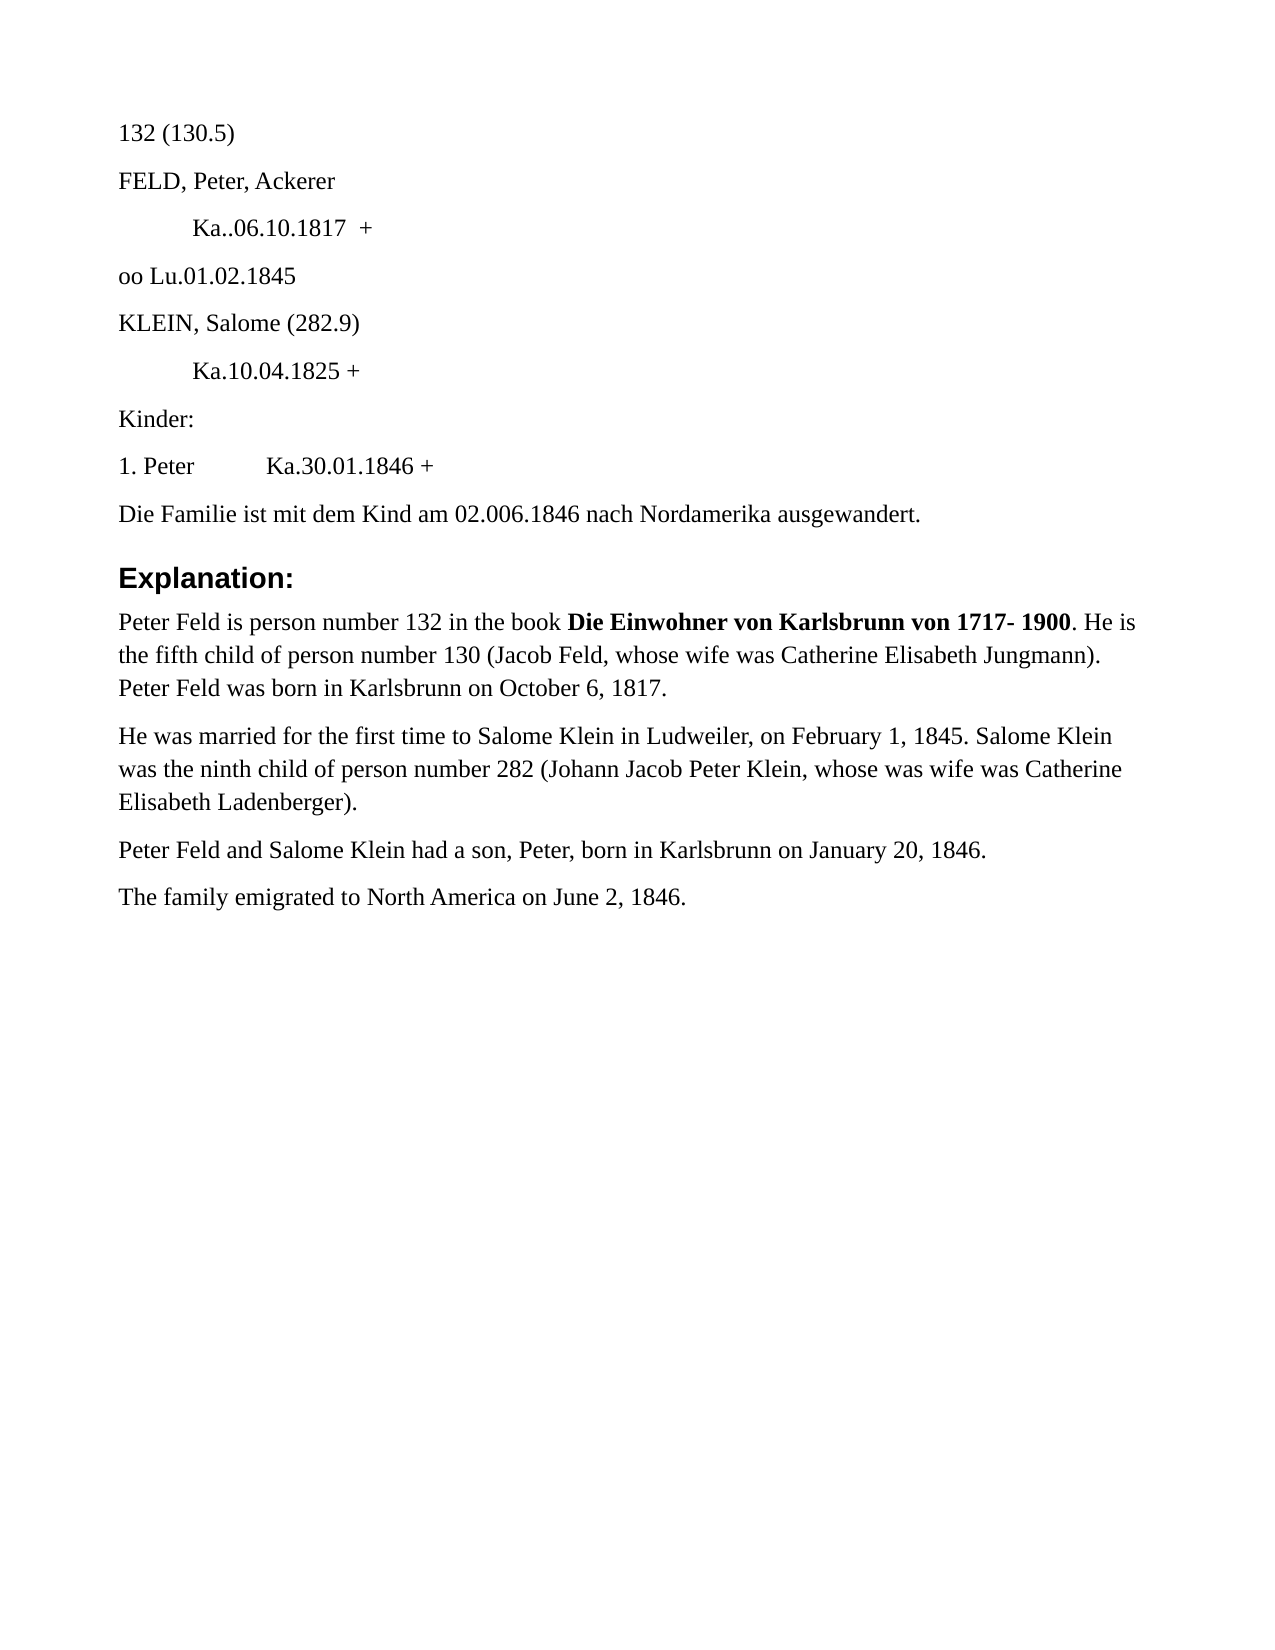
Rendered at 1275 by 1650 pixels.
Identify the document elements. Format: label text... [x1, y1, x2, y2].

text Ka.10.04.1825 + [118, 356, 1157, 385]
text Ka..06.10.1817 + [118, 213, 1157, 242]
text The family emigrated to North America on June 2, 1846. [118, 882, 1157, 911]
text 1. Peter Ka.30.01.1846 + [118, 451, 1157, 480]
text FELD, Peter, Ackerer [118, 166, 1157, 194]
text He was married for the first time to Salome Klein in Ludweiler, on February 1, 1845. Salome Klein was the ninth child of person number 282 (Johann Jacob Peter Klein, whose was wife was Catherine Elisabeth Ladenberger). [118, 721, 1157, 816]
subtitle Explanation: [118, 561, 1157, 595]
text oo Lu.01.02.1845 [118, 261, 1157, 290]
text Kinder: [118, 404, 1157, 432]
text Peter Feld and Salome Klein had a son, Peter, born in Karlsbrunn on January 20, 1846. [118, 835, 1157, 863]
text Die Familie ist mit dem Kind am 02.006.1846 nach Nordamerika ausgewandert. [118, 499, 1157, 528]
text KLEIN, Salome (282.9) [118, 308, 1157, 337]
text Peter Feld is person number 132 in the book Die Einwohner von Karlsbrunn von 1717- 1900. He is the fifth child of person number 130 (Jacob Feld, whose wife was Catherine Elisabeth Jungmann). Peter Feld was born in Karlsbrunn on October 6, 1817. [118, 607, 1157, 702]
text 132 (130.5) [118, 118, 1157, 147]
